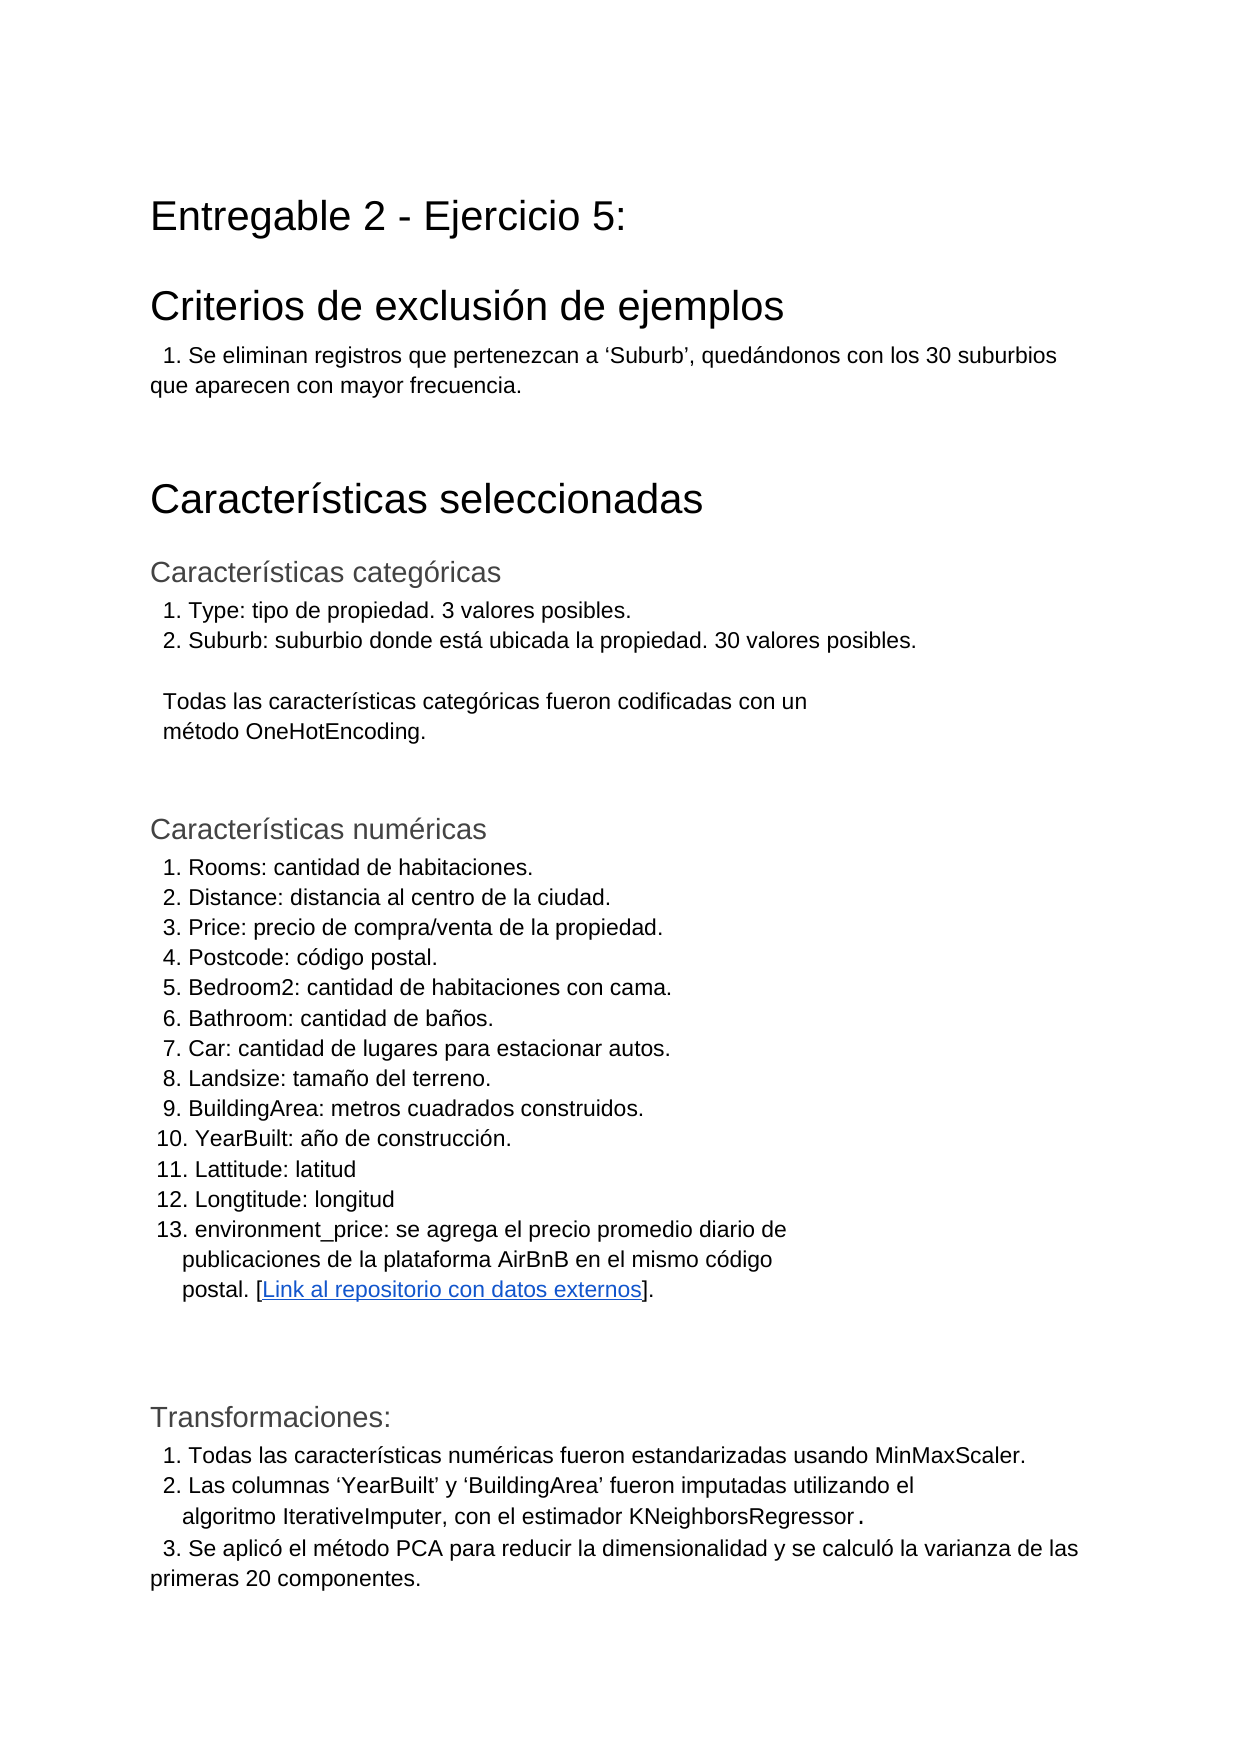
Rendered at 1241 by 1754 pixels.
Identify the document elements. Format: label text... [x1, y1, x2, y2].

subtitle Características seleccionadas [150, 474, 1090, 522]
text 10. YearBuilt: año de construcción. [150, 1125, 1090, 1152]
text 2. Las columnas ‘YearBuilt’ y ‘BuildingArea’ fueron imputadas utilizando el [150, 1472, 1090, 1499]
text 5. Bedroom2: cantidad de habitaciones con cama. [150, 974, 1090, 1001]
text algoritmo IterativeImputer, con el estimador KNeighborsRegressor. [150, 1503, 1090, 1531]
text 13. environment_price: se agrega el precio promedio diario de [150, 1216, 1090, 1242]
subtitle Transformaciones: [150, 1400, 1090, 1434]
subtitle Características categóricas [150, 555, 1090, 589]
text 8. Landsize: tamaño del terreno. [150, 1065, 1090, 1091]
subtitle Entregable 2 - Ejercicio 5: [150, 192, 1090, 239]
subtitle Características numéricas [150, 812, 1090, 845]
text 4. Postcode: código postal. [150, 944, 1090, 971]
text 6. Bathroom: cantidad de baños. [150, 1004, 1090, 1031]
text 1. Type: tipo de propiedad. 3 valores posibles. [150, 597, 1090, 623]
text publicaciones de la plataforma AirBnB en el mismo código [150, 1246, 1090, 1273]
text 7. Car: cantidad de lugares para estacionar autos. [150, 1035, 1090, 1061]
text 1. Se eliminan registros que pertenezcan a ‘Suburb’, quedándonos con los 30 suburbios que aparecen con mayor frecuencia. [150, 342, 1090, 398]
text 12. Longtitude: longitud [150, 1186, 1090, 1212]
text Todas las características categóricas fueron codificadas con un [150, 688, 1090, 714]
text 9. BuildingArea: metros cuadrados construidos. [150, 1095, 1090, 1122]
text 1. Rooms: cantidad de habitaciones. [150, 853, 1090, 880]
text postal. [Link al repositorio con datos externos]. [150, 1276, 1090, 1303]
text 3. Se aplicó el método PCA para reducir la dimensionalidad y se calculó la varianza de las primeras 20 componentes. [150, 1535, 1090, 1591]
text método OneHotEncoding. [150, 718, 1090, 744]
text 2. Suburb: suburbio donde está ubicada la propiedad. 30 valores posibles. [150, 627, 1090, 654]
text 2. Distance: distancia al centro de la ciudad. [150, 884, 1090, 910]
text 3. Price: precio de compra/venta de la propiedad. [150, 914, 1090, 940]
subtitle Criterios de exclusión de ejemplos [150, 281, 1090, 329]
text 11. Lattitude: latitud [150, 1156, 1090, 1182]
text 1. Todas las características numéricas fueron estandarizadas usando MinMaxScaler. [150, 1442, 1090, 1469]
